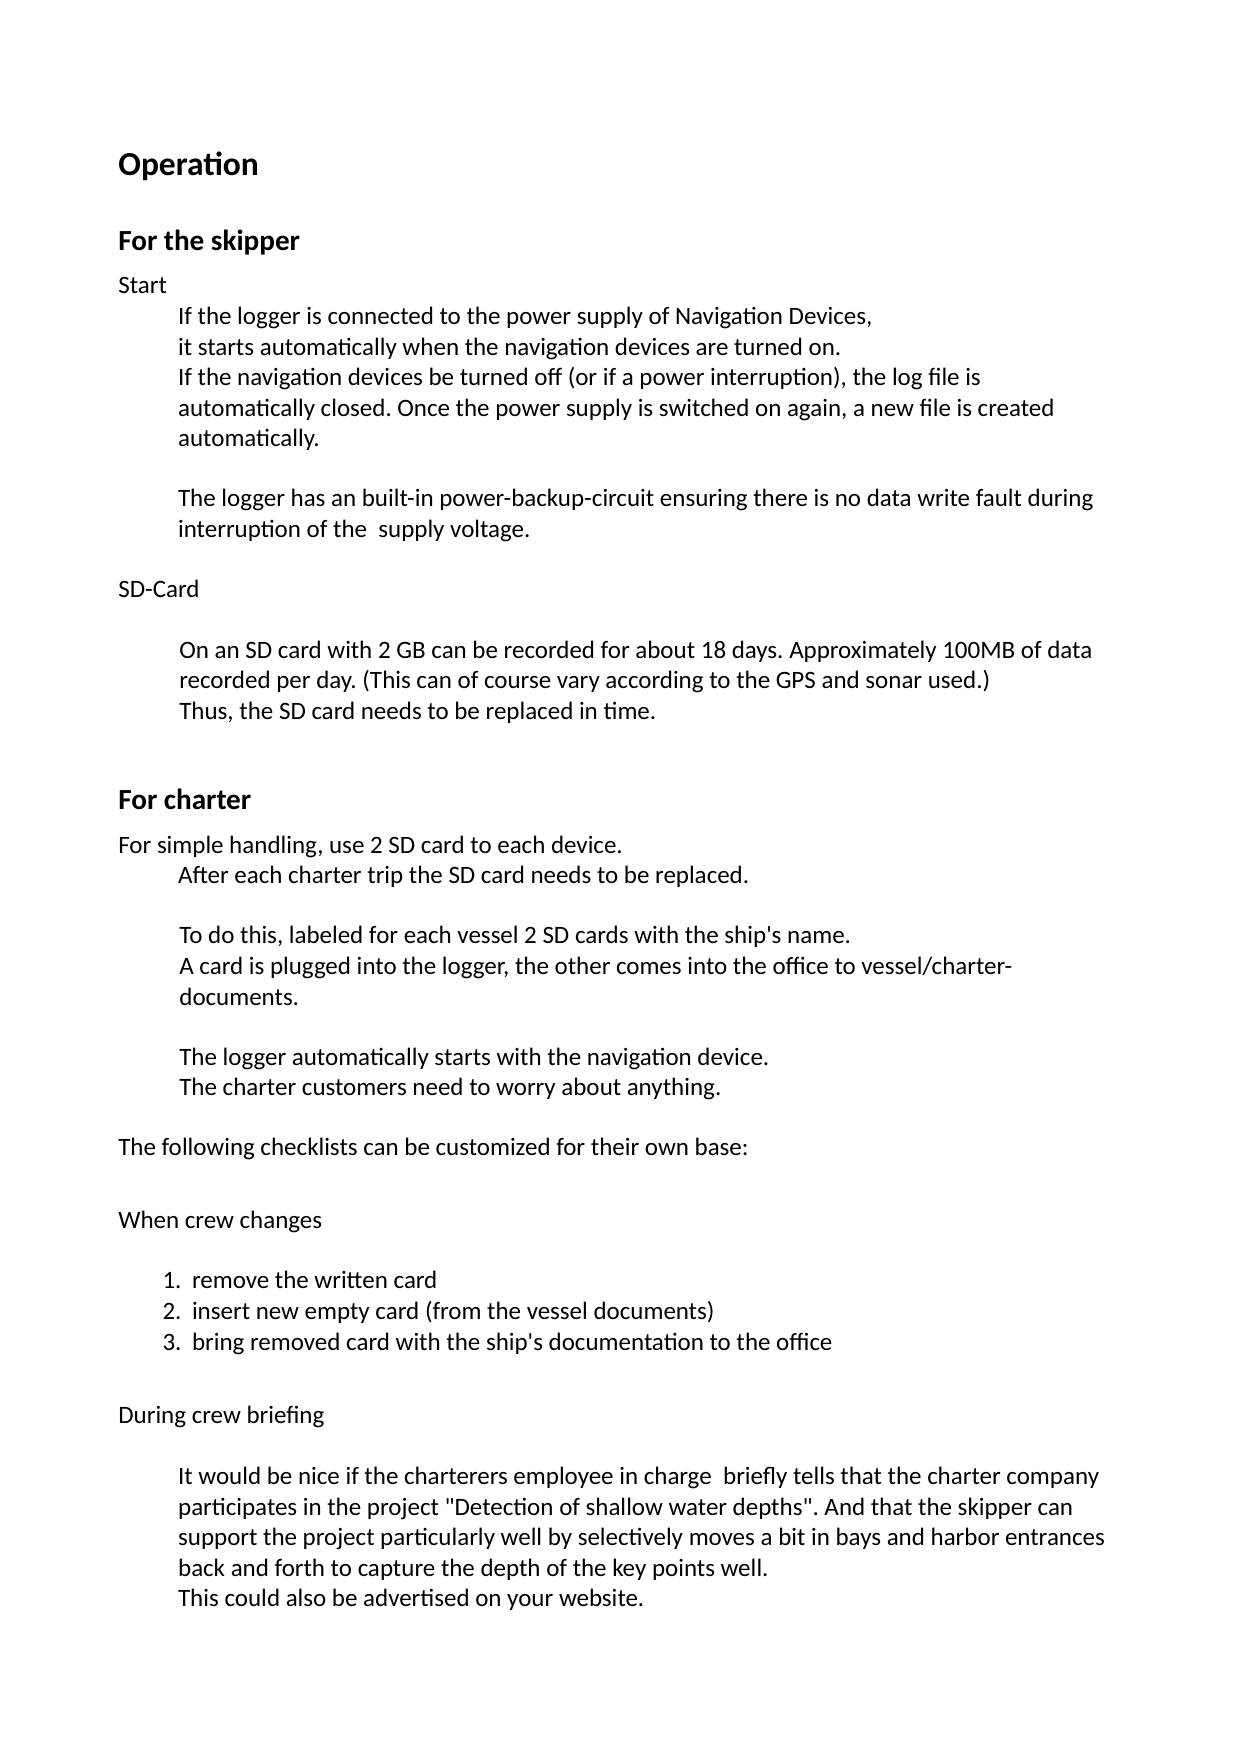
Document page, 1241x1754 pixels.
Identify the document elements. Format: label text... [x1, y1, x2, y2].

text The following checklists can be customized for their own base: [118, 1131, 1122, 1162]
text During crew briefing [118, 1399, 1122, 1430]
subtitle Start [118, 270, 1122, 300]
subtitle For charter [118, 781, 1122, 817]
text On an SD card with 2 GB can be recorded for about 18 days. Approximately 100MB of data recorded per day. (This can of course vary according to the GPS and sonar used.) Thus, the SD card needs to be replaced in time. [179, 634, 1122, 725]
list remove the written card [162, 1265, 1122, 1295]
list insert new empty card (from the vessel documents) [162, 1295, 1122, 1326]
subtitle SD-Card [118, 573, 1122, 603]
text For simple handling, use 2 SD card to each device. [118, 829, 1122, 859]
subtitle When crew changes [118, 1205, 1122, 1235]
text If the logger is connected to the power supply of Navigation Devices, it starts automatically when the navigation devices are turned on. If the navigation devices be turned off (or if a power interruption), the log file is automatically closed. Once the power supply is switched on again, a new file is created automatically. [178, 300, 1122, 453]
text The logger automatically starts with the navigation device. The charter customers need to worry about anything. [179, 1041, 1122, 1102]
subtitle For the skipper [118, 222, 1122, 257]
subtitle Operation [118, 143, 1122, 184]
text After each charter trip the SD card needs to be replaced. [178, 859, 1122, 890]
text It would be nice if the charterers employee in charge briefly tells that the charter company participates in the project "Detection of shallow water depths". And that the skipper can support the project particularly well by selectively moves a bit in bays and harbor entrances back and forth to capture the depth of the key points well. This could also be advertised on your website. [178, 1460, 1122, 1613]
list bring removed card with the ship's documentation to the office [162, 1326, 1122, 1356]
text The logger has an built-in power-backup-circuit ensuring there is no data write fault during interruption of the supply voltage. [178, 482, 1122, 543]
text To do this, labeled for each vessel 2 SD cards with the ship's name. A card is plugged into the logger, the other comes into the office to vessel/charter-documents. [179, 919, 1122, 1011]
